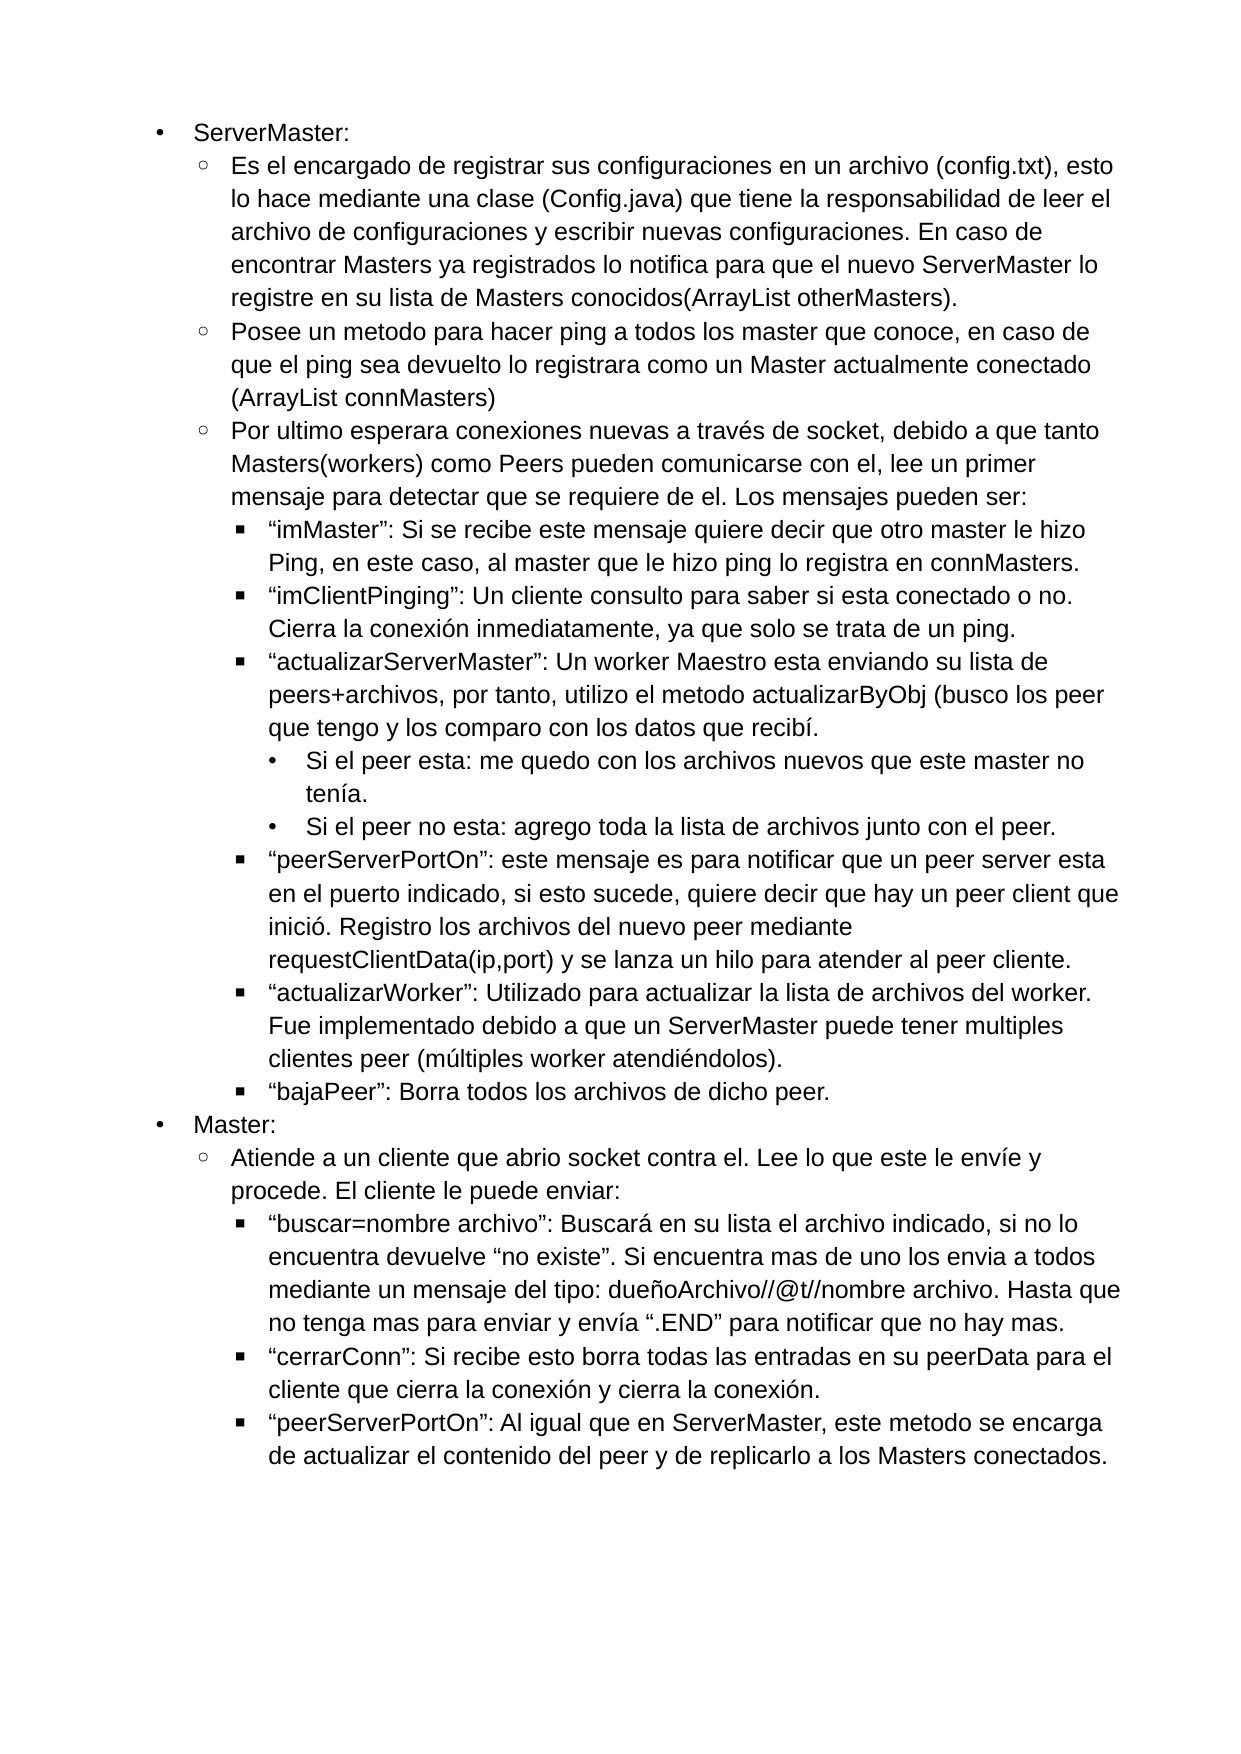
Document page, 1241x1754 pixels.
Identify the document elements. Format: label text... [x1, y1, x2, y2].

list “imClientPinging”: Un cliente consulto para saber si esta conectado o no. Cierra la conexión inmediatamente, ya que solo se trata de un ping. [231, 581, 1122, 643]
list Atiende a un cliente que abrio socket contra el. Lee lo que este le envíe y procede. El cliente le puede enviar: [193, 1143, 1122, 1205]
list “actualizarServerMaster”: Un worker Maestro esta enviando su lista de peers+archivos, por tanto, utilizo el metodo actualizarByObj (busco los peer que tengo y los comparo con los datos que recibí. [231, 647, 1122, 742]
list Por ultimo esperara conexiones nuevas a través de socket, debido a que tanto Masters(workers) como Peers pueden comunicarse con el, lee un primer mensaje para detectar que se requiere de el. Los mensajes pueden ser: [193, 416, 1122, 511]
list “cerrarConn”: Si recibe esto borra todas las entradas en su peerData para el cliente que cierra la conexión y cierra la conexión. [231, 1341, 1122, 1403]
list “peerServerPortOn”: Al igual que en ServerMaster, este metodo se encarga de actualizar el contenido del peer y de replicarlo a los Masters conectados. [231, 1408, 1122, 1469]
list “actualizarWorker”: Utilizado para actualizar la lista de archivos del worker. Fue implementado debido a que un ServerMaster puede tener multiples clientes peer (múltiples worker atendiéndolos). [231, 978, 1122, 1073]
list “imMaster”: Si se recibe este mensaje quiere decir que otro master le hizo Ping, en este caso, al master que le hizo ping lo registra en connMasters. [231, 515, 1122, 577]
list “peerServerPortOn”: este mensaje es para notificar que un peer server esta en el puerto indicado, si esto sucede, quiere decir que hay un peer client que inició. Registro los archivos del nuevo peer mediante requestClientData(ip,port) y se lanza un hilo para atender al peer cliente. [231, 846, 1122, 973]
list ServerMaster: [156, 118, 1122, 147]
list “buscar=nombre archivo”: Buscará en su lista el archivo indicado, si no lo encuentra devuelve “no existe”. Si encuentra mas de uno los envia a todos mediante un mensaje del tipo: dueñoArchivo//@t//nombre archivo. Hasta que no tenga mas para enviar y envía “.END” para notificar que no hay mas. [231, 1209, 1122, 1337]
list “bajaPeer”: Borra todos los archivos de dicho peer. [231, 1077, 1122, 1106]
list Es el encargado de registrar sus configuraciones en un archivo (config.txt), esto lo hace mediante una clase (Config.java) que tiene la responsabilidad de leer el archivo de configuraciones y escribir nuevas configuraciones. En caso de encontrar Masters ya registrados lo notifica para que el nuevo ServerMaster lo registre en su lista de Masters conocidos(ArrayList otherMasters). [193, 151, 1122, 312]
list Si el peer esta: me quedo con los archivos nuevos que este master no tenía. [268, 746, 1122, 808]
list Posee un metodo para hacer ping a todos los master que conoce, en caso de que el ping sea devuelto lo registrara como un Master actualmente conectado (ArrayList connMasters) [193, 316, 1122, 411]
list Master: [156, 1110, 1122, 1139]
list Si el peer no esta: agrego toda la lista de archivos junto con el peer. [268, 812, 1122, 841]
